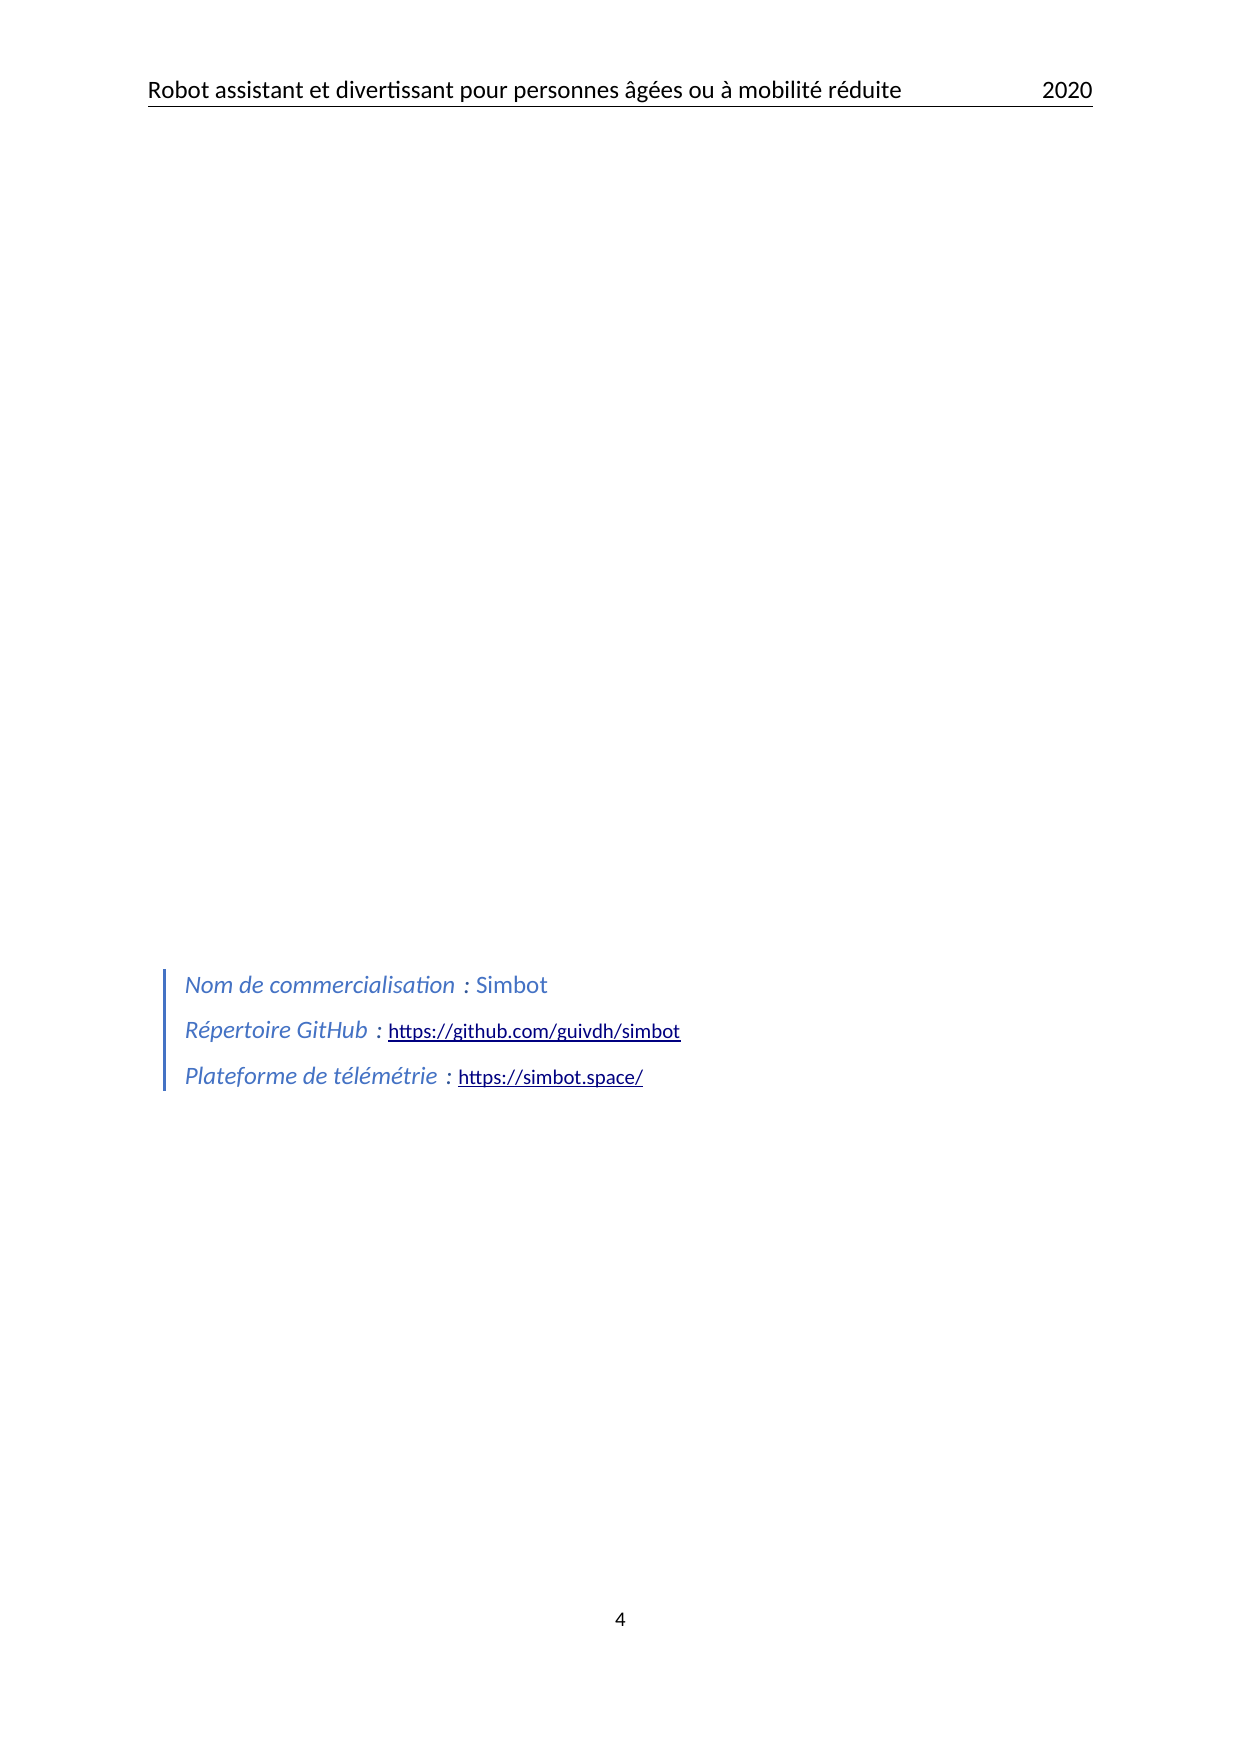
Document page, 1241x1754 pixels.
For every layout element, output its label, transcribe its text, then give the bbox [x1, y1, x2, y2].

text Répertoire GitHub : https://github.com/guivdh/simbot [166, 1014, 957, 1045]
text Nom de commercialisation : Simbot [166, 969, 957, 1000]
text Plateforme de télémétrie : https://simbot.space/ [166, 1060, 957, 1091]
